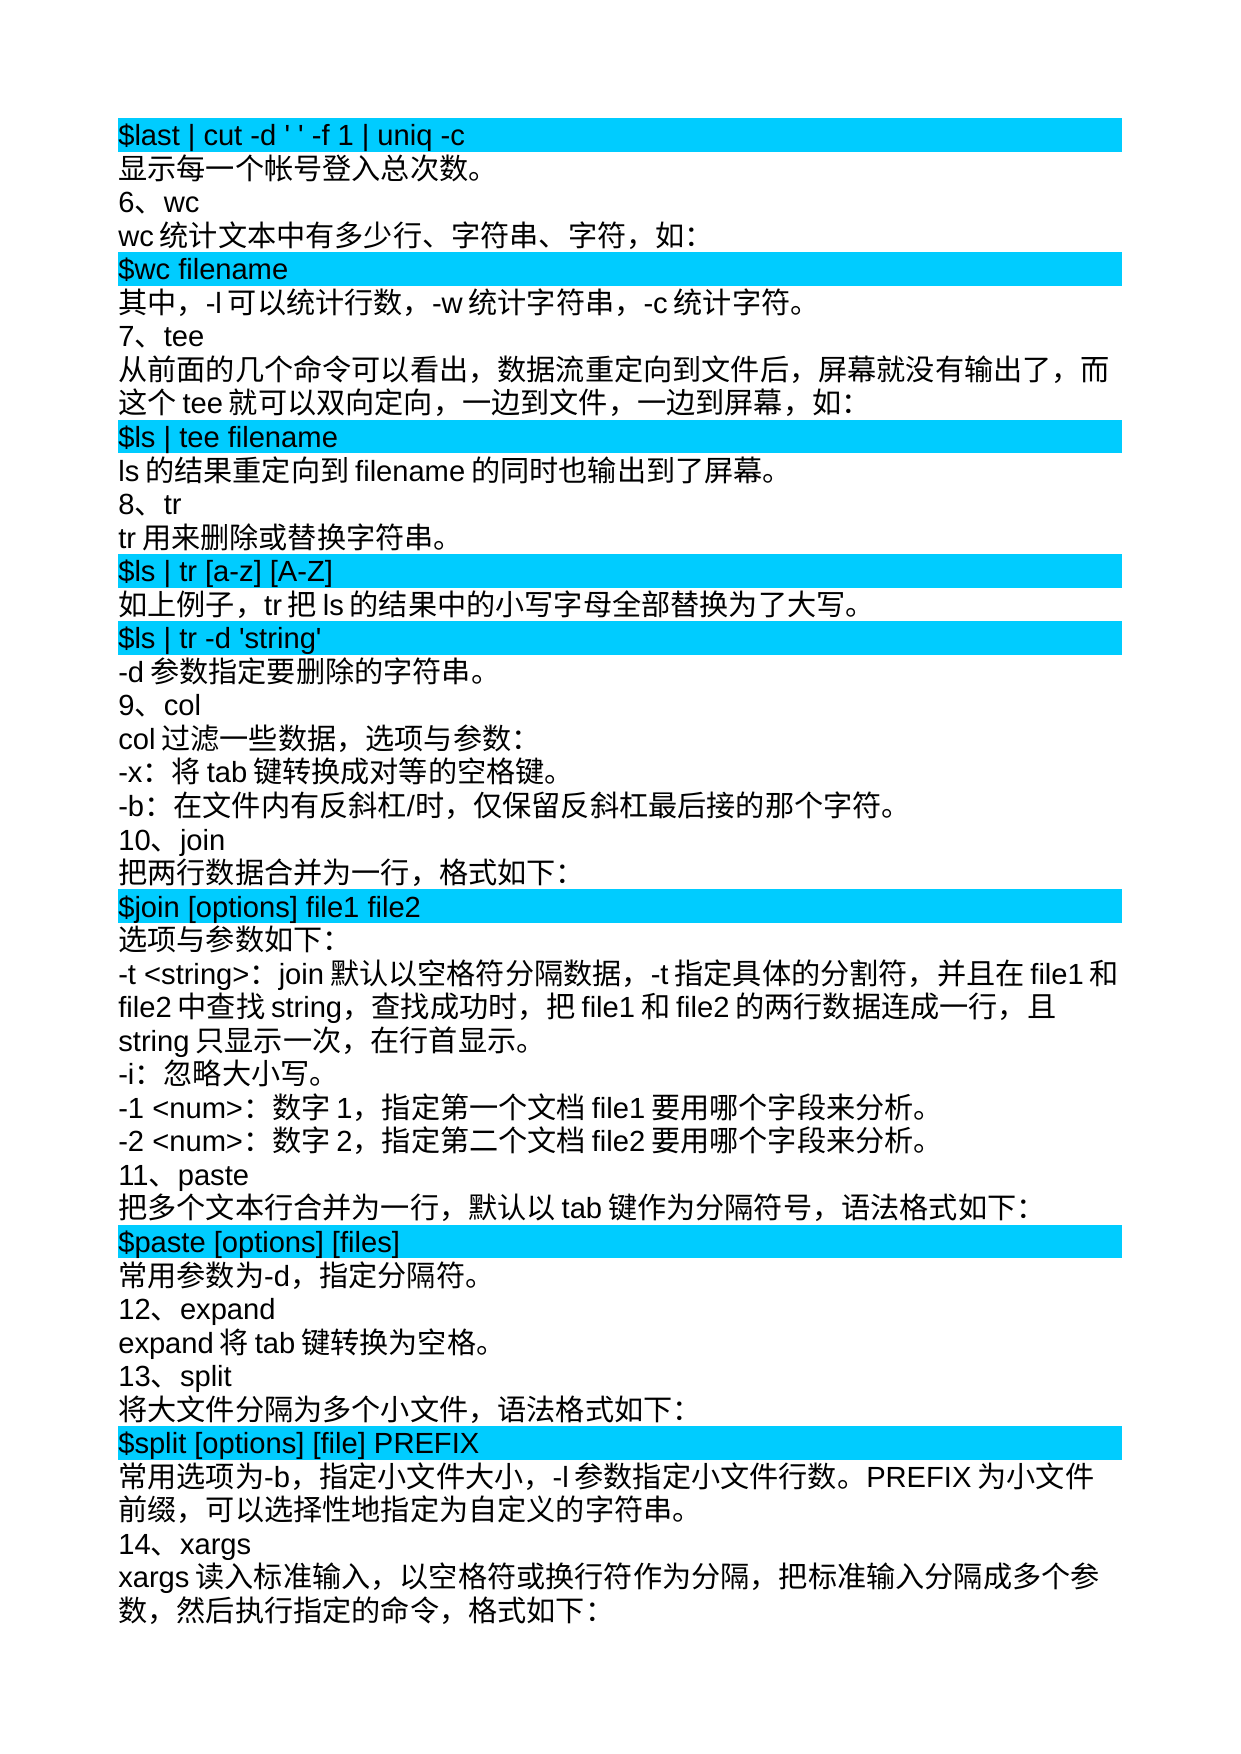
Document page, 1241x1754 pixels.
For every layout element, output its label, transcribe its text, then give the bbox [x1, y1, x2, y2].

text -2 <num>：数字2，指定第二个文档file2要用哪个字段来分析。 [118, 1124, 1122, 1158]
text -d参数指定要删除的字符串。 [118, 655, 1122, 688]
text $paste [options] [files] [118, 1225, 1122, 1258]
text 将大文件分隔为多个小文件，语法格式如下： [118, 1393, 1122, 1426]
text col过滤一些数据，选项与参数： [118, 722, 1122, 755]
text 从前面的几个命令可以看出，数据流重定向到文件后，屏幕就没有输出了，而这个tee就可以双向定向，一边到文件，一边到屏幕，如： [118, 353, 1122, 420]
text 把两行数据合并为一行，格式如下： [118, 856, 1122, 889]
text $ls | tr [a-z] [A-Z] [118, 554, 1122, 588]
text 其中，-l可以统计行数，-w统计字符串，-c统计字符。 [118, 286, 1122, 319]
text 12、expand [118, 1292, 1122, 1326]
text 7、tee [118, 319, 1122, 353]
text 常用参数为-d，指定分隔符。 [118, 1258, 1122, 1292]
text 如上例子，tr把ls的结果中的小写字母全部替换为了大写。 [118, 588, 1122, 621]
text ls的结果重定向到filename的同时也输出到了屏幕。 [118, 453, 1122, 487]
text expand将tab键转换为空格。 [118, 1326, 1122, 1359]
text -b：在文件内有反斜杠/时，仅保留反斜杠最后接的那个字符。 [118, 789, 1122, 822]
text 9、col [118, 688, 1122, 722]
text $wc filename [118, 252, 1122, 286]
text 选项与参数如下： [118, 923, 1122, 957]
text -1 <num>：数字1，指定第一个文档file1要用哪个字段来分析。 [118, 1091, 1122, 1124]
text 6、wc [118, 185, 1122, 219]
text tr用来删除或替换字符串。 [118, 521, 1122, 554]
text $split [options] [file] PREFIX [118, 1426, 1122, 1460]
text wc统计文本中有多少行、字符串、字符，如： [118, 219, 1122, 252]
text $last | cut -d ' ' -f 1 | uniq -c [118, 118, 1122, 152]
text xargs读入标准输入，以空格符或换行符作为分隔，把标准输入分隔成多个参数，然后执行指定的命令，格式如下： [118, 1560, 1122, 1627]
text 14、xargs [118, 1527, 1122, 1560]
text 13、split [118, 1359, 1122, 1393]
text 显示每一个帐号登入总次数。 [118, 152, 1122, 185]
text -t <string>：join默认以空格符分隔数据，-t指定具体的分割符，并且在file1和file2中查找string，查找成功时，把file1和file2的两行数据连成一行，且string只显示一次，在行首显示。 [118, 957, 1122, 1057]
text -i：忽略大小写。 [118, 1057, 1122, 1091]
text $ls | tee filename [118, 420, 1122, 453]
text $join [options] file1 file2 [118, 889, 1122, 923]
text -x：将tab键转换成对等的空格键。 [118, 755, 1122, 789]
text 把多个文本行合并为一行，默认以tab键作为分隔符号，语法格式如下： [118, 1191, 1122, 1225]
text 11、paste [118, 1158, 1122, 1191]
text 8、tr [118, 487, 1122, 521]
text 常用选项为-b，指定小文件大小，-l参数指定小文件行数。PREFIX为小文件前缀，可以选择性地指定为自定义的字符串。 [118, 1460, 1122, 1527]
text 10、join [118, 822, 1122, 856]
text $ls | tr -d 'string' [118, 621, 1122, 655]
